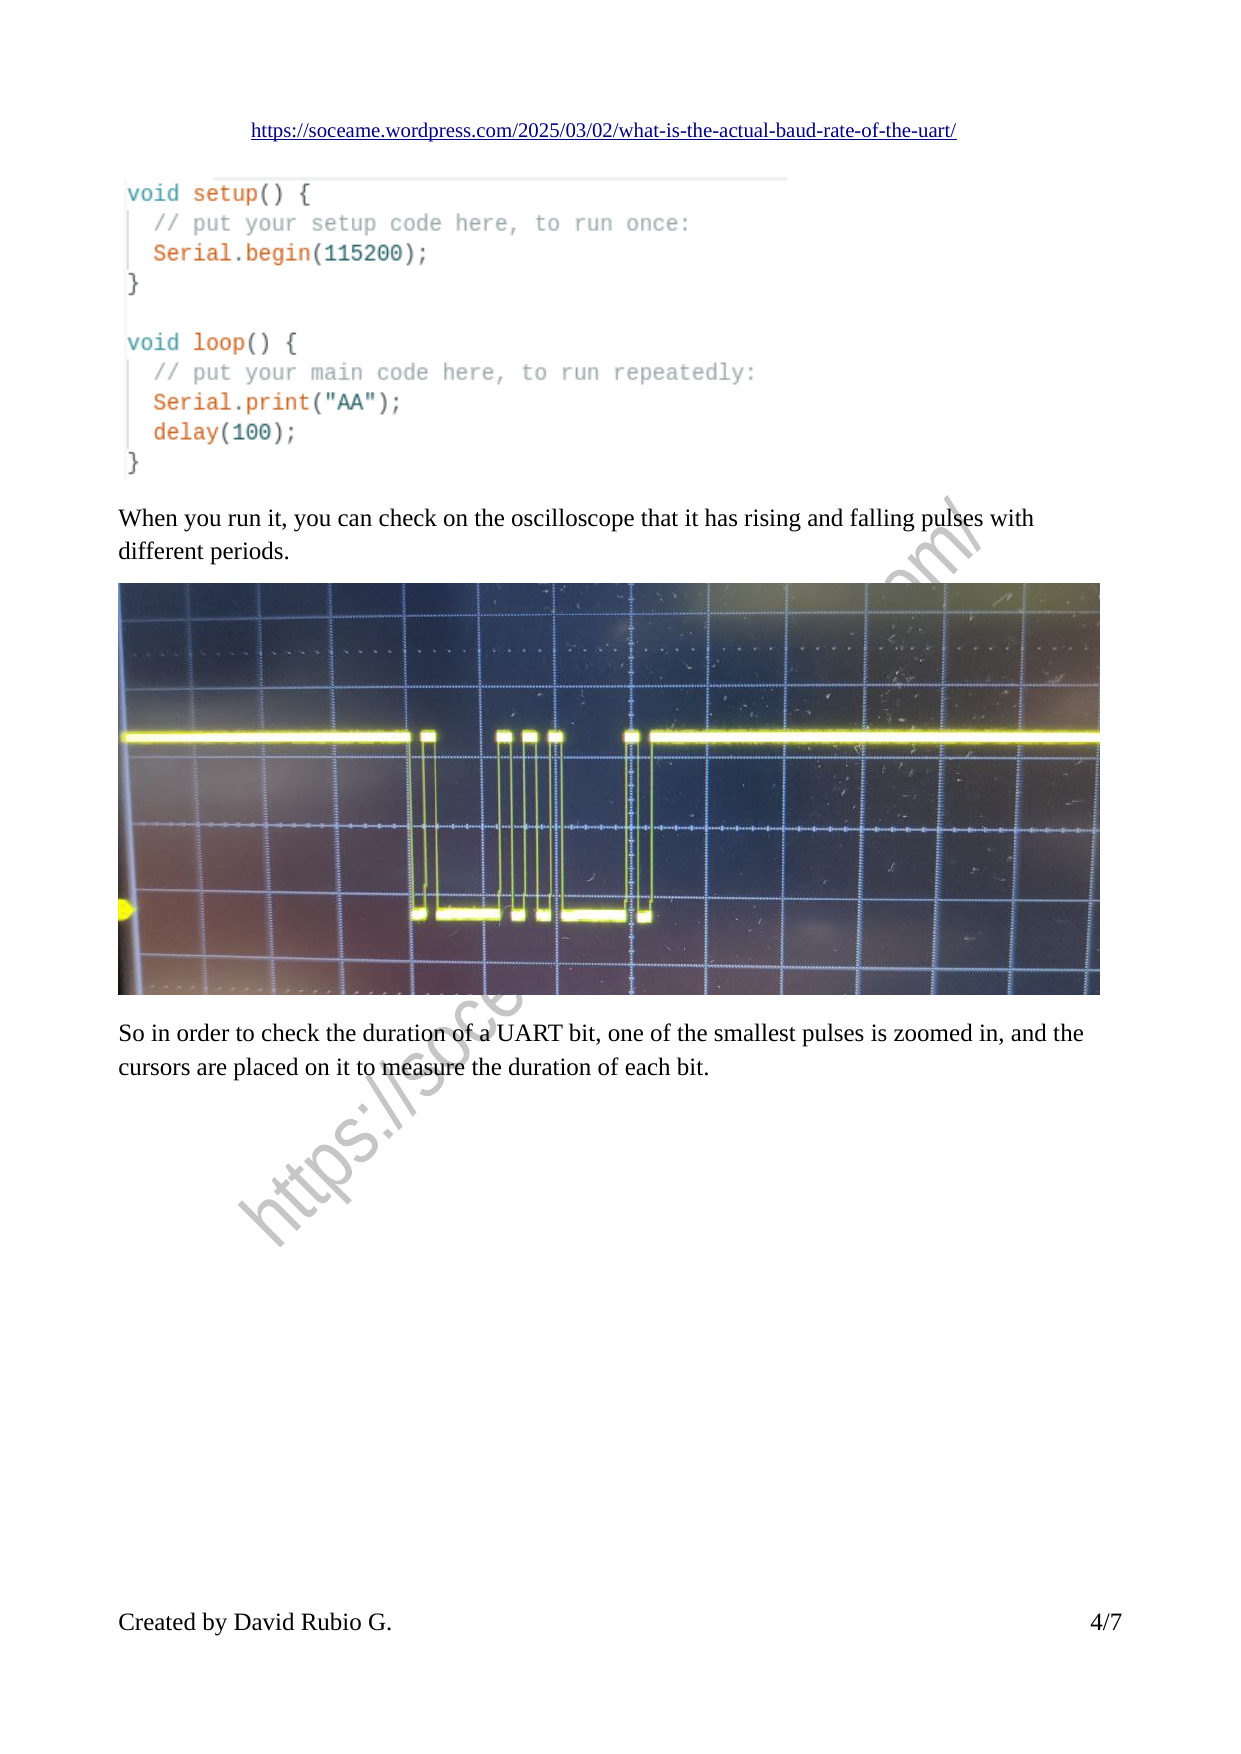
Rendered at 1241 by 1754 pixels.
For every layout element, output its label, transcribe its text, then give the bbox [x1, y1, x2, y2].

picture [118, 177, 787, 479]
text So in order to check the duration of a UART bit, one of the smallest pulses is zoomed in, and the cursors are placed on it to measure the duration of each bit. [118, 1018, 461, 1080]
picture [118, 583, 1100, 995]
text When you run it, you can check on the oscilloscope that it has rising and falling pulses with different periods. [118, 503, 1122, 565]
text So in order to check the duration of a UART bit, one of the smallest pulses is zoomed in, and the cursors are placed on it to measure the duration of each bit. [444, 1018, 1122, 1080]
